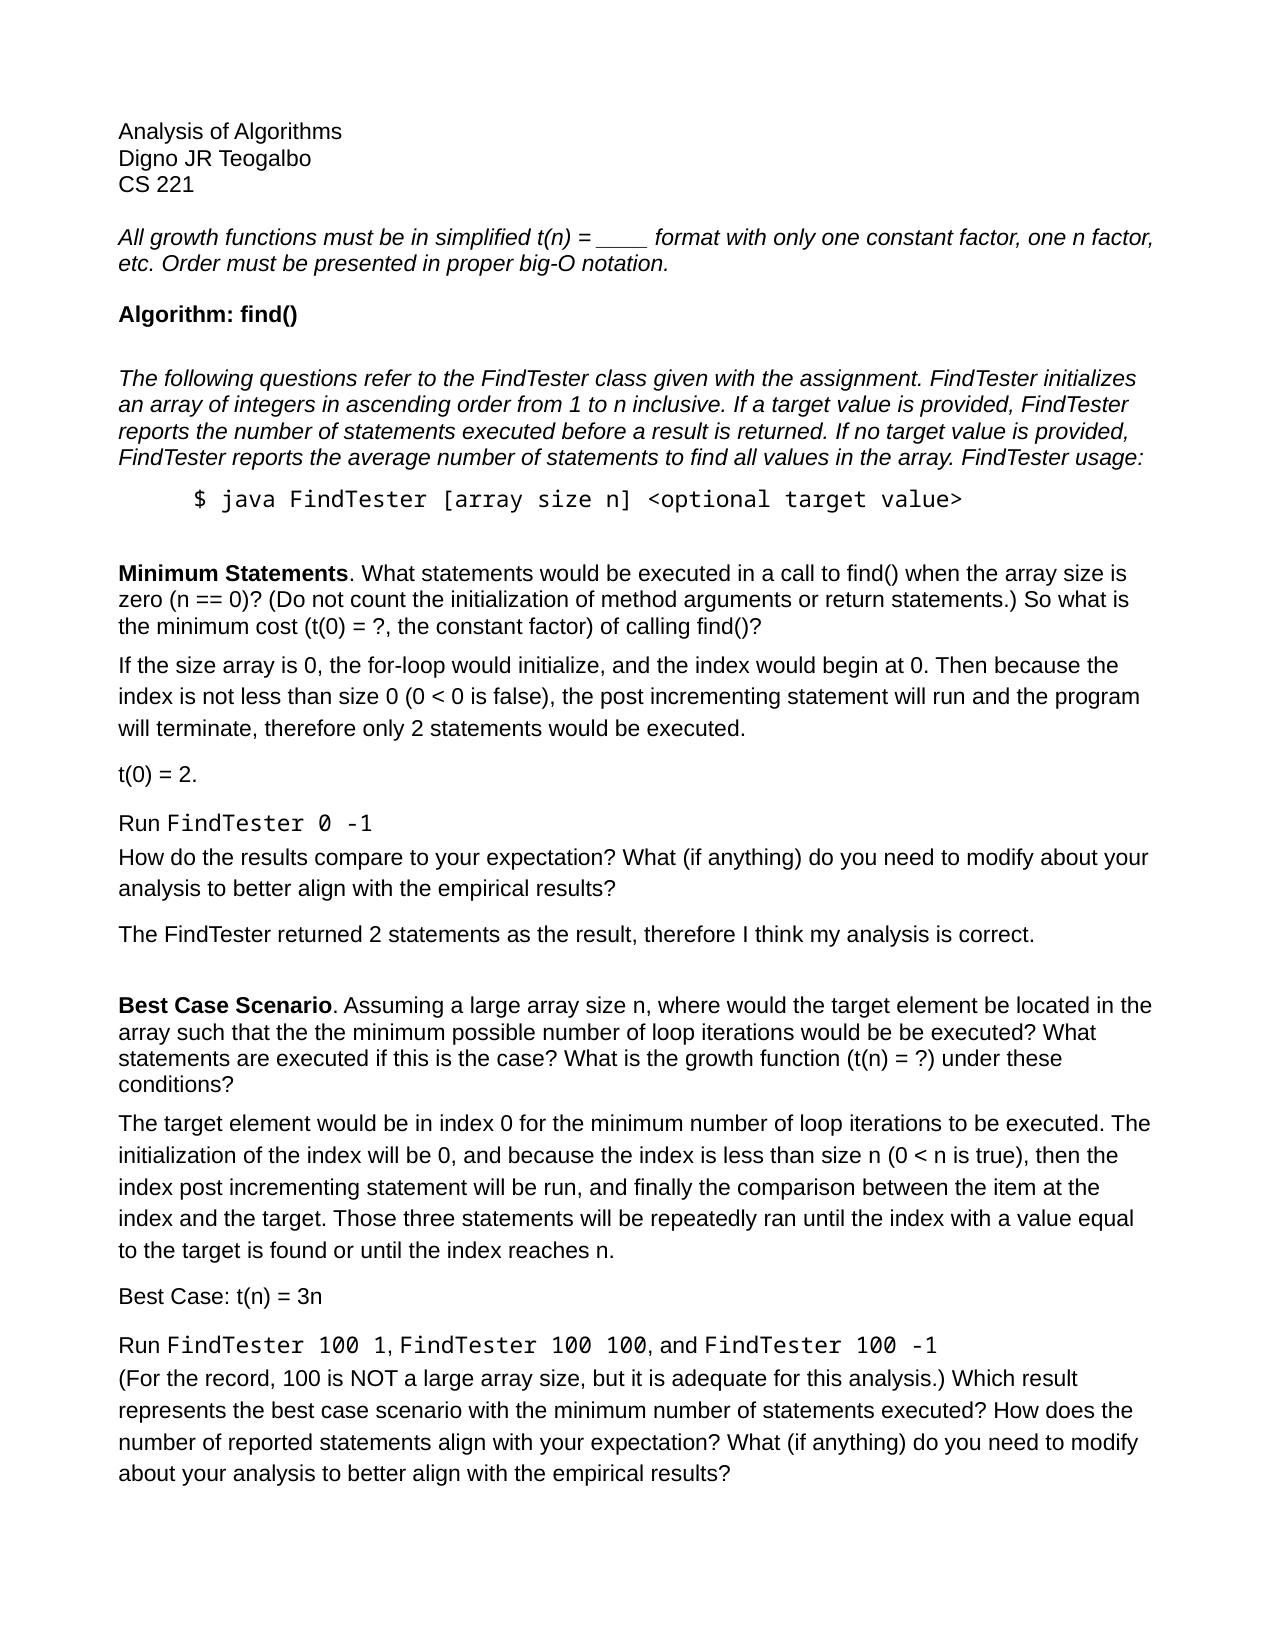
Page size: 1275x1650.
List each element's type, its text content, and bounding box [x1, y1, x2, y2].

text Run FindTester 100 1, FindTester 100 100, and FindTester 100 -1 (For the record, 100 is NOT a large array size, but it is adequate for this analysis.) Which result represents the best case scenario with the minimum number of statements executed? How does the number of reported statements align with your expectation? What (if anything) do you need to modify about your analysis to better align with the empirical results? [118, 1329, 1157, 1486]
text Digno JR Teogalbo [118, 144, 1157, 171]
subtitle The following questions refer to the FindTester class given with the assignment. FindTester initializes an array of integers in ascending order from 1 to n inclusive. If a target value is provided, FindTester reports the number of statements executed before a result is returned. If no target value is provided, FindTester reports the average number of statements to find all values in the array. FindTester usage: [118, 365, 1157, 471]
text CS 221 [118, 171, 1157, 197]
text t(0) = 2. [118, 761, 1157, 787]
text Analysis of Algorithms [118, 118, 1157, 144]
text The FindTester returned 2 statements as the result, therefore I think my analysis is correct. [118, 921, 1157, 948]
subtitle Algorithm: find() [118, 301, 1157, 328]
subtitle Best Case Scenario. Assuming a large array size n, where would the target element be located in the array such that the the minimum possible number of loop iterations would be be executed? What statements are executed if this is the case? What is the growth function (t(n) = ?) under these conditions? [118, 992, 1157, 1098]
text All growth functions must be in simplified t(n) = ____ format with only one constant factor, one n factor, etc. Order must be presented in proper big-O notation. [118, 223, 1157, 276]
subtitle Minimum Statements. What statements would be executed in a call to find() when the array size is zero (n == 0)? (Do not count the initialization of method arguments or return statements.) So what is the minimum cost (t(0) = ?, the constant factor) of calling find()? [118, 560, 1157, 639]
text If the size array is 0, the for-loop would initialize, and the index would begin at 0. Then because the index is not less than size 0 (0 < 0 is false), the post incrementing statement will run and the program will terminate, therefore only 2 statements would be executed. [118, 652, 1157, 741]
text $ java FindTester [array size n] <optional target value> [118, 483, 1157, 514]
text The target element would be in index 0 for the minimum number of loop iterations to be executed. The initialization of the index will be 0, and because the index is less than size n (0 < n is true), then the index post incrementing statement will be run, and finally the comparison between the item at the index and the target. Those three statements will be repeatedly ran until the index with a value equal to the target is found or until the index reaches n. [118, 1110, 1157, 1263]
text Best Case: t(n) = 3n [118, 1283, 1157, 1309]
text Run FindTester 0 -1 How do the results compare to your expectation? What (if anything) do you need to modify about your analysis to better align with the empirical results? [118, 807, 1157, 901]
